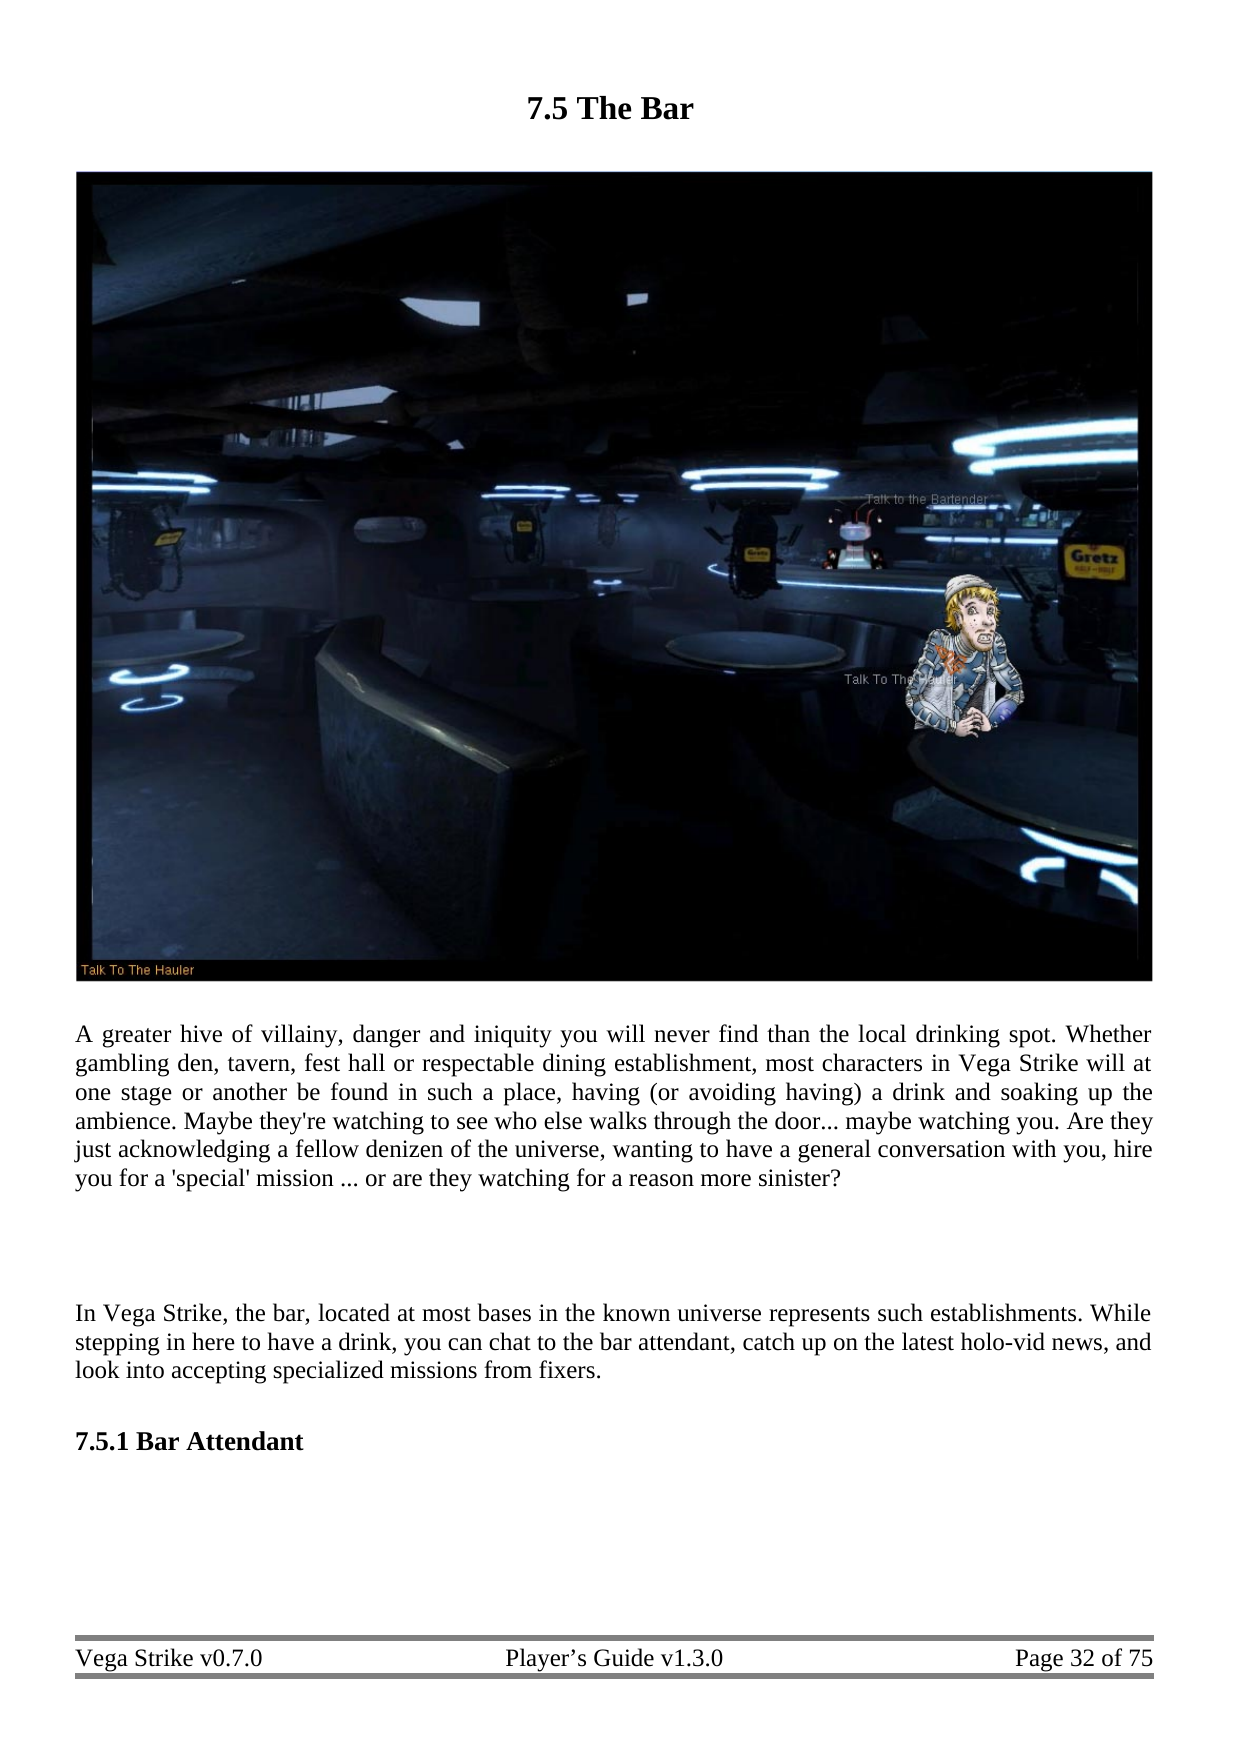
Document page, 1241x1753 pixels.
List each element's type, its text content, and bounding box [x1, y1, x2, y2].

text A greater hive of villainy, danger and iniquity you will never find than the local drinking spot. Whether gambling den, tavern, fest hall or respectable dining establishment, most characters in Vega Strike will at one stage or another be found in such a place, having (or avoiding having) a drink and soaking up the ambience. Maybe they're watching to see who else walks through the door... maybe watching you. Are they just acknowledging a fellow denizen of the universe, wanting to have a general conversation with you, hire you for a 'special' mission ... or are they watching for a reason more sinister? [75, 1019, 1154, 1192]
subtitle 7.5.1 Bar Attendant [75, 1425, 1154, 1456]
subtitle 7.5 The Bar [75, 88, 1154, 165]
text In Vega Strike, the bar, located at most bases in the known universe represents such establishments. While stepping in here to have a drink, you can chat to the bar attendant, catch up on the latest holo-vid news, and look into accepting specialized missions from fixers. [75, 1298, 1154, 1384]
picture [76, 171, 1153, 982]
